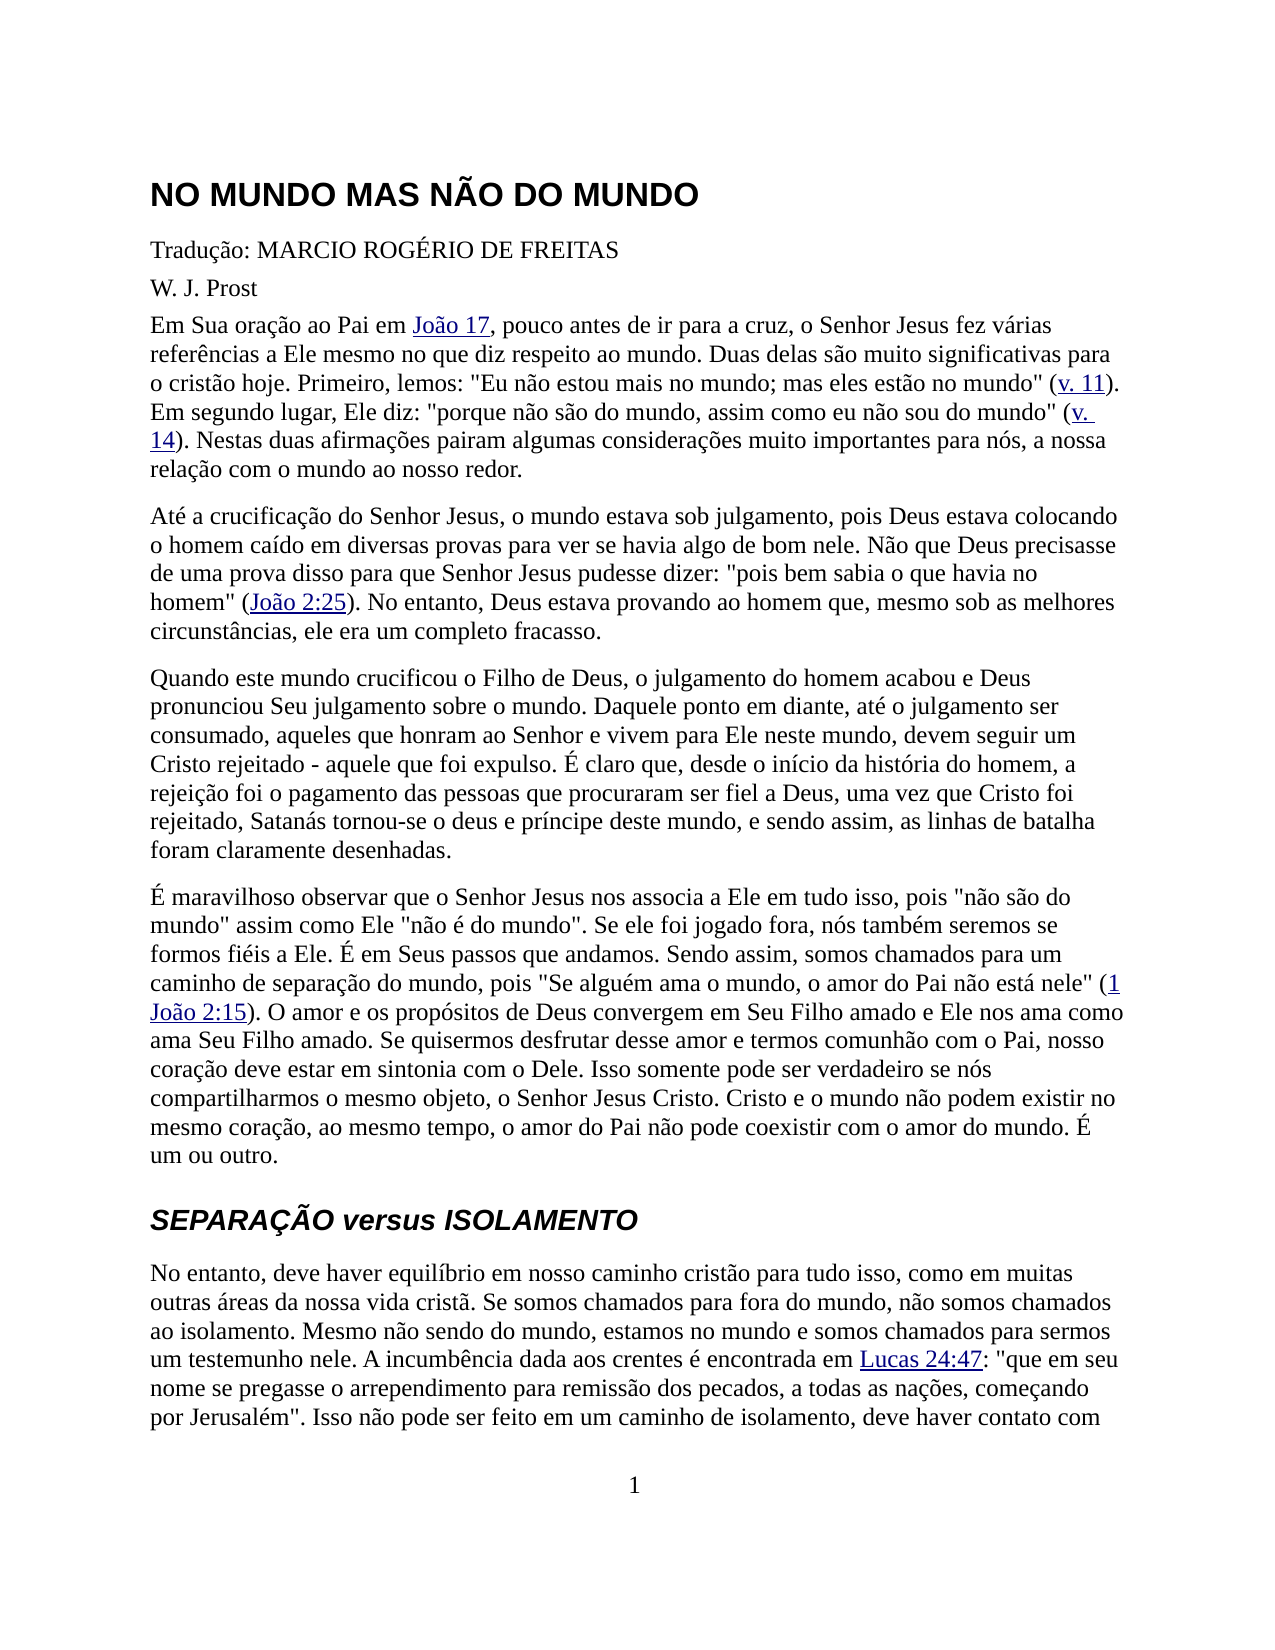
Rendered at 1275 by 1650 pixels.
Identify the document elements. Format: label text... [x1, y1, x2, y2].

text No entanto, deve haver equilíbrio em nosso caminho cristão para tudo isso, como em muitas outras áreas da nossa vida cristã. Se somos chamados para fora do mundo, não somos chamados ao isolamento. Mesmo não sendo do mundo, estamos no mundo e somos chamados para sermos um testemunho nele. A incumbência dada aos crentes é encontrada em Lucas 24:47: "que em seu nome se pregasse o arrependimento para remissão dos pecados, a todas as nações, começando por Jerusalém". Isso não pode ser feito em um caminho de isolamento, deve haver contato com [150, 1258, 1125, 1431]
subtitle NO MUNDO MAS NÃO DO MUNDO [150, 175, 1125, 214]
text Quando este mundo crucificou o Filho de Deus, o julgamento do homem acabou e Deus pronunciou Seu julgamento sobre o mundo. Daquele ponto em diante, até o julgamento ser consumado, aqueles que honram ao Senhor e vivem para Ele neste mundo, devem seguir um Cristo rejeitado - aquele que foi expulso. É claro que, desde o início da história do homem, a rejeição foi o pagamento das pessoas que procuraram ser fiel a Deus, uma vez que Cristo foi rejeitado, Satanás tornou-se o deus e príncipe deste mundo, e sendo assim, as linhas de batalha foram claramente desenhadas. [150, 663, 1125, 864]
text Até a crucificação do Senhor Jesus, o mundo estava sob julgamento, pois Deus estava colocando o homem caído em diversas provas para ver se havia algo de bom nele. Não que Deus precisasse de uma prova disso para que Senhor Jesus pudesse dizer: "pois bem sabia o que havia no homem" (João 2:25). No entanto, Deus estava provando ao homem que, mesmo sob as melhores circunstâncias, ele era um completo fracasso. [150, 501, 1125, 645]
text Em Sua oração ao Pai em João 17, pouco antes de ir para a cruz, o Senhor Jesus fez várias referências a Ele mesmo no que diz respeito ao mundo. Duas delas são muito significativas para o cristão hoje. Primeiro, lemos: "Eu não estou mais no mundo; mas eles estão no mundo" (v. 11). Em segundo lugar, Ele diz: "porque não são do mundo, assim como eu não sou do mundo" (v. 14). Nestas duas afirmações pairam algumas considerações muito importantes para nós, a nossa relação com o mundo ao nosso redor. [150, 311, 1125, 483]
text É maravilhoso observar que o Senhor Jesus nos associa a Ele em tudo isso, pois "não são do mundo" assim como Ele "não é do mundo". Se ele foi jogado fora, nós também seremos se formos fiéis a Ele. É em Seus passos que andamos. Sendo assim, somos chamados para um caminho de separação do mundo, pois "Se alguém ama o mundo, o amor do Pai não está nele" (1 João 2:15). O amor e os propósitos de Deus convergem em Seu Filho amado e Ele nos ama como ama Seu Filho amado. Se quisermos desfrutar desse amor e termos comunhão com o Pai, nosso coração deve estar em sintonia com o Dele. Isso somente pode ser verdadeiro se nós compartilharmos o mesmo objeto, o Senhor Jesus Cristo. Cristo e o mundo não podem existir no mesmo coração, ao mesmo tempo, o amor do Pai não pode coexistir com o amor do mundo. É um ou outro. [150, 882, 1125, 1169]
subtitle SEPARAÇÃO versus ISOLAMENTO [150, 1203, 1125, 1237]
text Tradução: MARCIO ROGÉRIO DE FREITAS [150, 235, 1125, 264]
text W. J. Prost [150, 273, 1125, 302]
